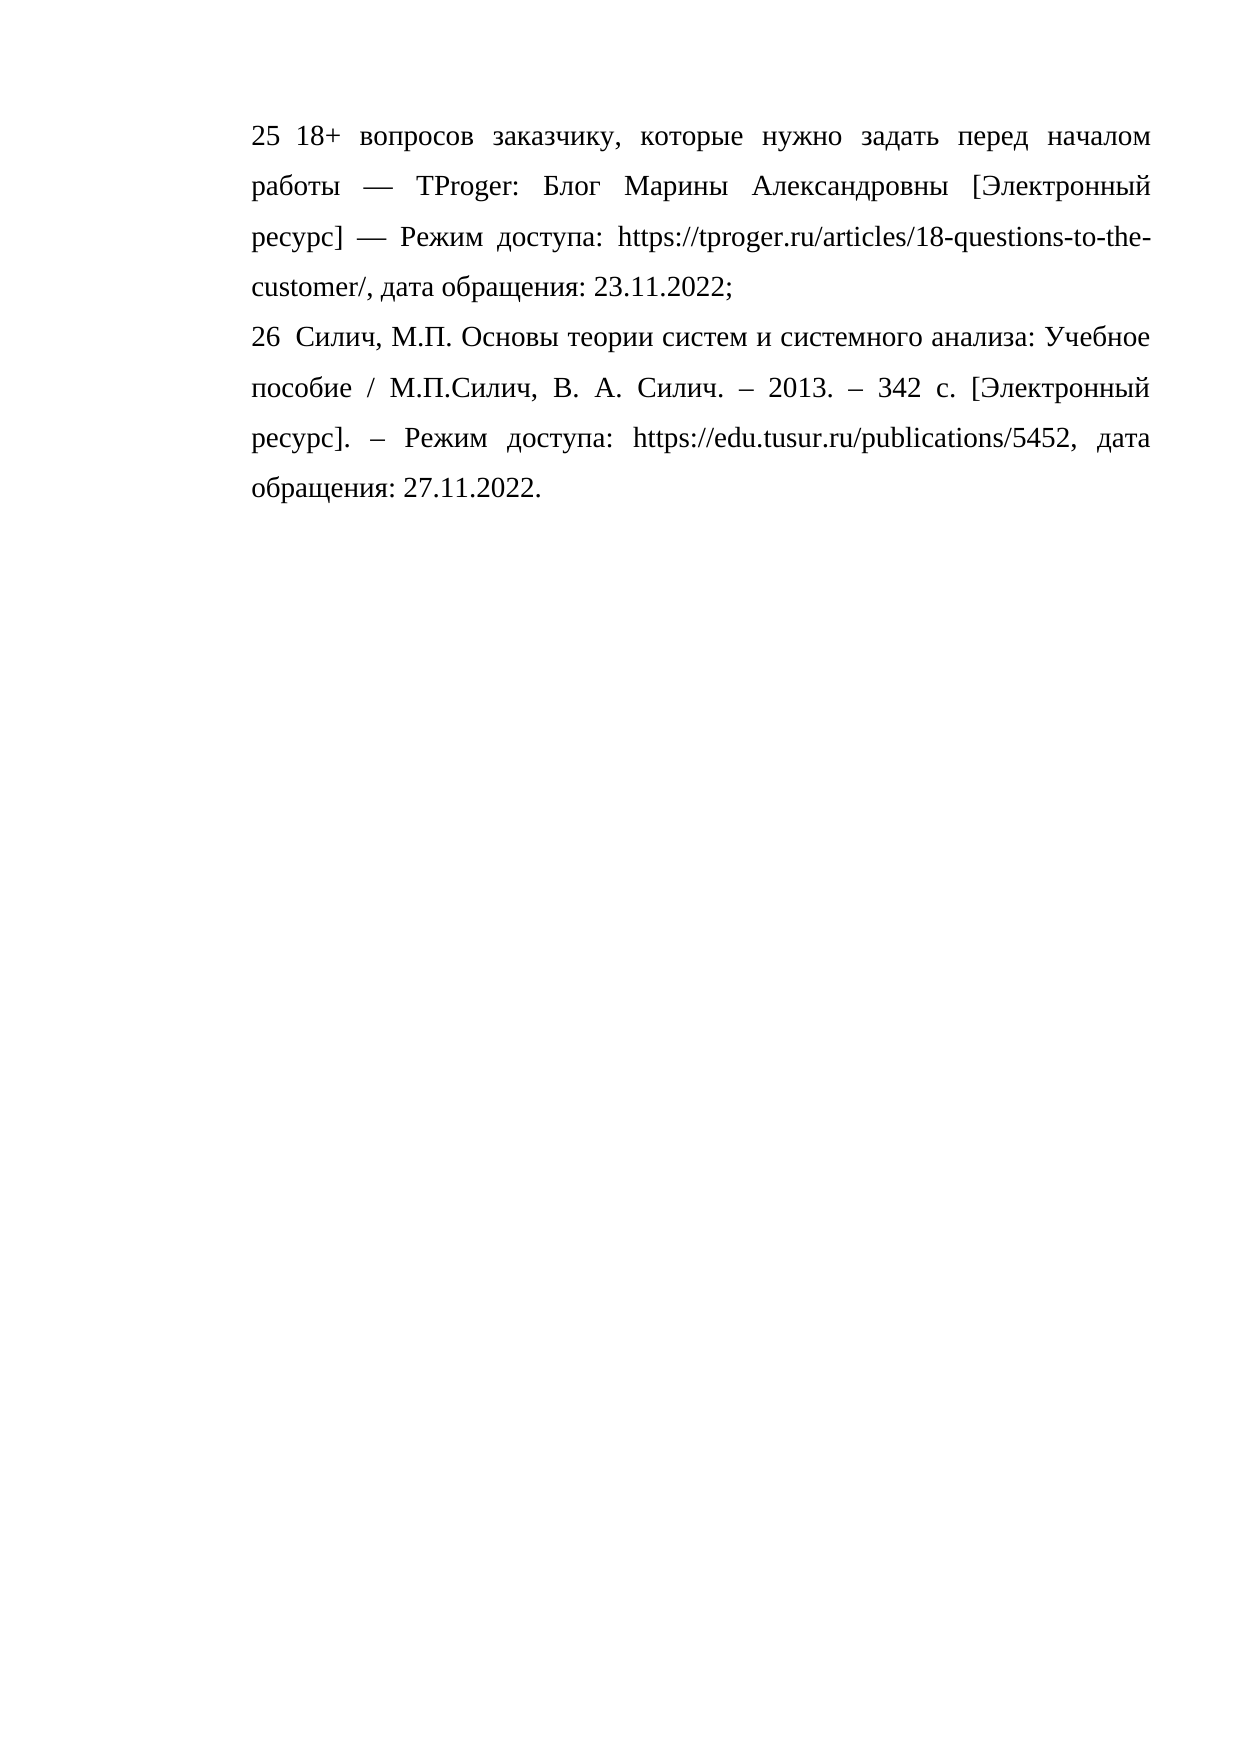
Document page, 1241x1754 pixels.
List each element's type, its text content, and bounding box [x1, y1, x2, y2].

list 18+ вопросов заказчику, которые нужно задать перед началом работы — TProger: Блог Марины Александровны [Электронный ресурс] — Режим доступа: https://tproger.ru/articles/18-questions-to-the-customer/, дата обращения: 23.11.2022; [251, 118, 1151, 303]
list Силич, М.П. Основы теории систем и системного анализа: Учебное пособие / М.П.Силич, В. А. Силич. – 2013. – 342 с. [Электронный ресурс]. – Режим доступа: https://edu.tusur.ru/publications/5452, дата обращения: 27.11.2022. [251, 319, 1151, 504]
